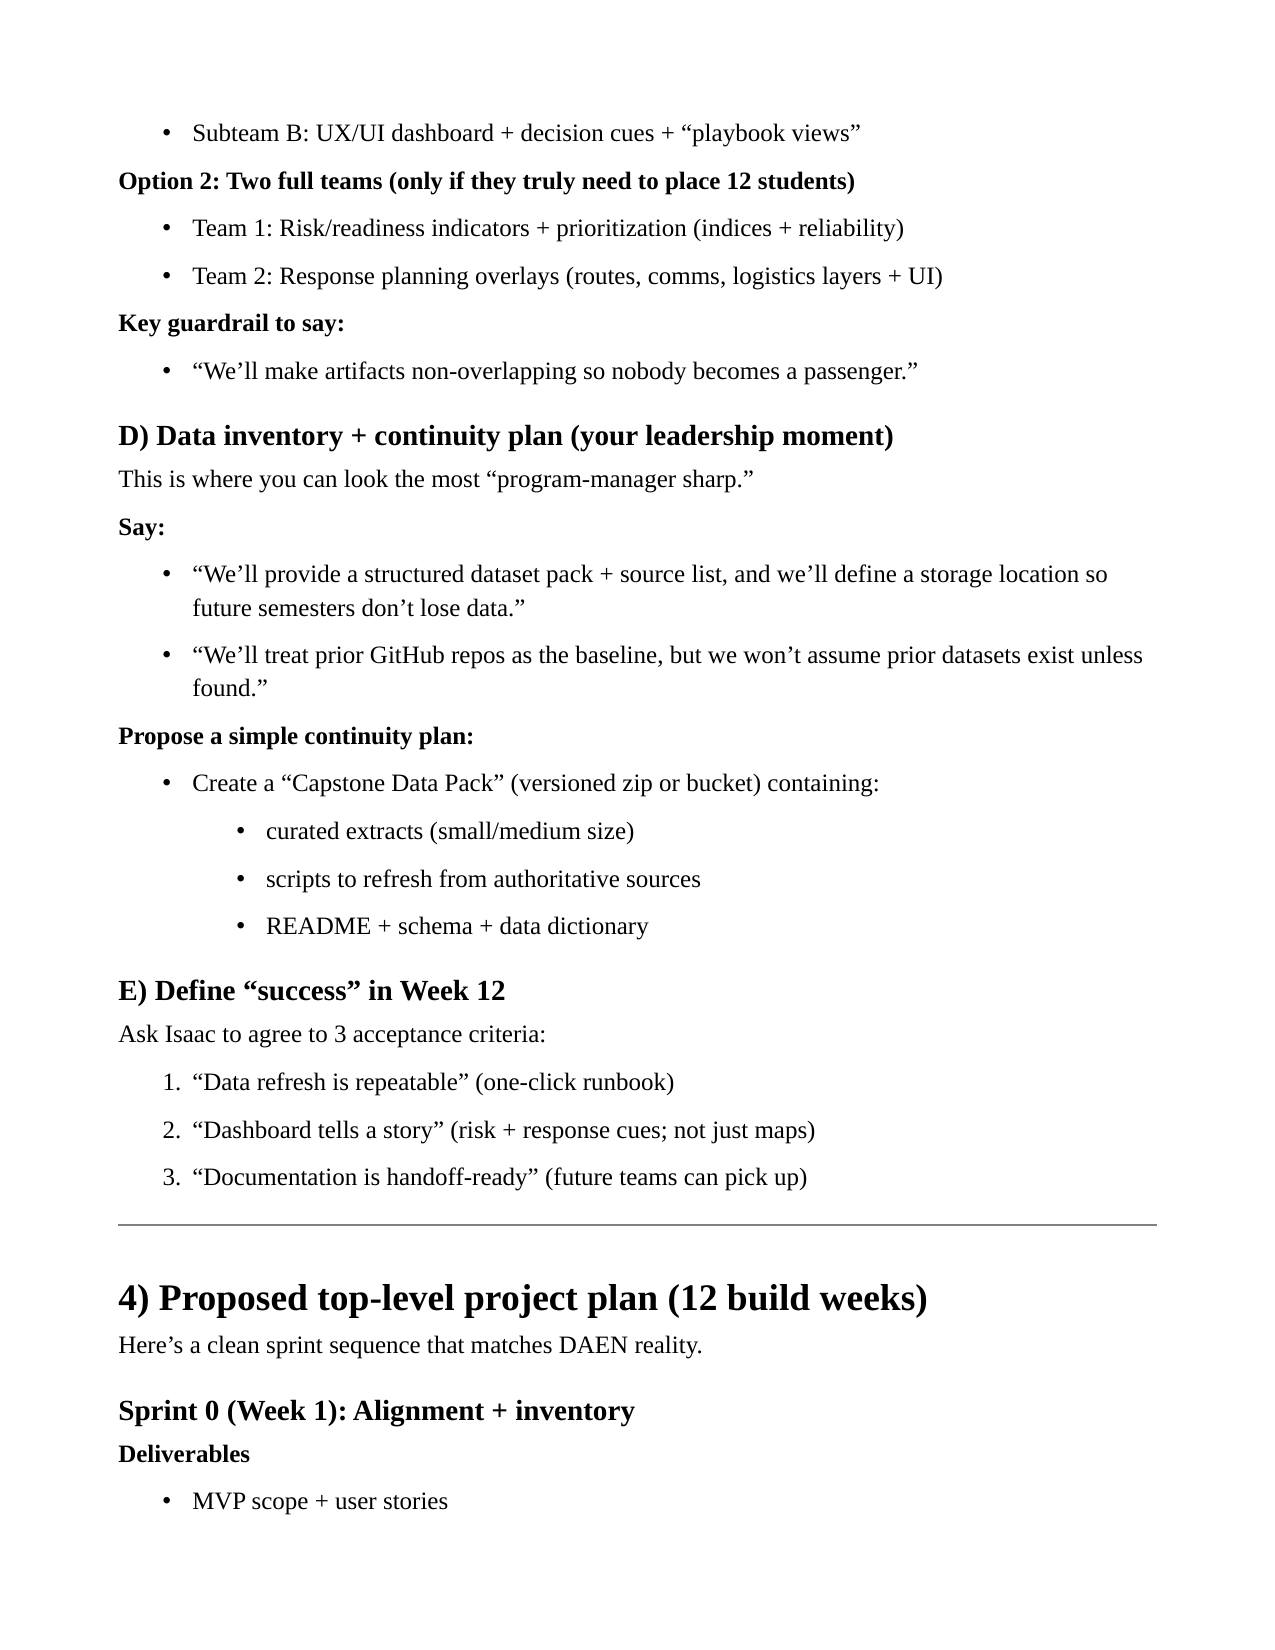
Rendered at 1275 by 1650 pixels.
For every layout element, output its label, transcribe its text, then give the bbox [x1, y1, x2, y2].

text This is where you can look the most “program-manager sharp.” [118, 464, 1157, 493]
list “Documentation is handoff-ready” (future teams can pick up) [162, 1162, 1157, 1191]
list “We’ll make artifacts non-overlapping so nobody becomes a passenger.” [162, 356, 1157, 385]
text Propose a simple continuity plan: [118, 721, 1157, 749]
subtitle 4) Proposed top-level project plan (12 build weeks) [118, 1275, 1157, 1318]
text Key guardrail to say: [118, 308, 1157, 337]
list Subteam B: UX/UI dashboard + decision cues + “playbook views” [162, 118, 1157, 147]
list Team 2: Response planning overlays (routes, comms, logistics layers + UI) [162, 261, 1157, 290]
list Create a “Capstone Data Pack” (versioned zip or bucket) containing: [162, 768, 1157, 797]
text Say: [118, 512, 1157, 541]
list MVP scope + user stories [162, 1486, 1157, 1515]
list Team 1: Risk/readiness indicators + prioritization (indices + reliability) [162, 213, 1157, 242]
list “Data refresh is repeatable” (one-click runbook) [162, 1067, 1157, 1096]
list “We’ll treat prior GitHub repos as the baseline, but we won’t assume prior datasets exist unless found.” [162, 640, 1157, 702]
subtitle E) Define “success” in Week 12 [118, 973, 1157, 1007]
text Option 2: Two full teams (only if they truly need to place 12 students) [118, 166, 1157, 194]
list curated extracts (small/medium size) [236, 816, 1157, 845]
list “We’ll provide a structured dataset pack + source list, and we’ll define a storage location so future semesters don’t lose data.” [162, 559, 1157, 621]
text Ask Isaac to agree to 3 acceptance criteria: [118, 1019, 1157, 1048]
text Deliverables [118, 1439, 1157, 1468]
list scripts to refresh from authoritative sources [236, 864, 1157, 892]
subtitle Sprint 0 (Week 1): Alignment + inventory [118, 1393, 1157, 1426]
text Here’s a clean sprint sequence that matches DAEN reality. [118, 1331, 1157, 1359]
list README + schema + data dictionary [236, 911, 1157, 940]
list “Dashboard tells a story” (risk + response cues; not just maps) [162, 1115, 1157, 1143]
subtitle D) Data inventory + continuity plan (your leadership moment) [118, 418, 1157, 452]
